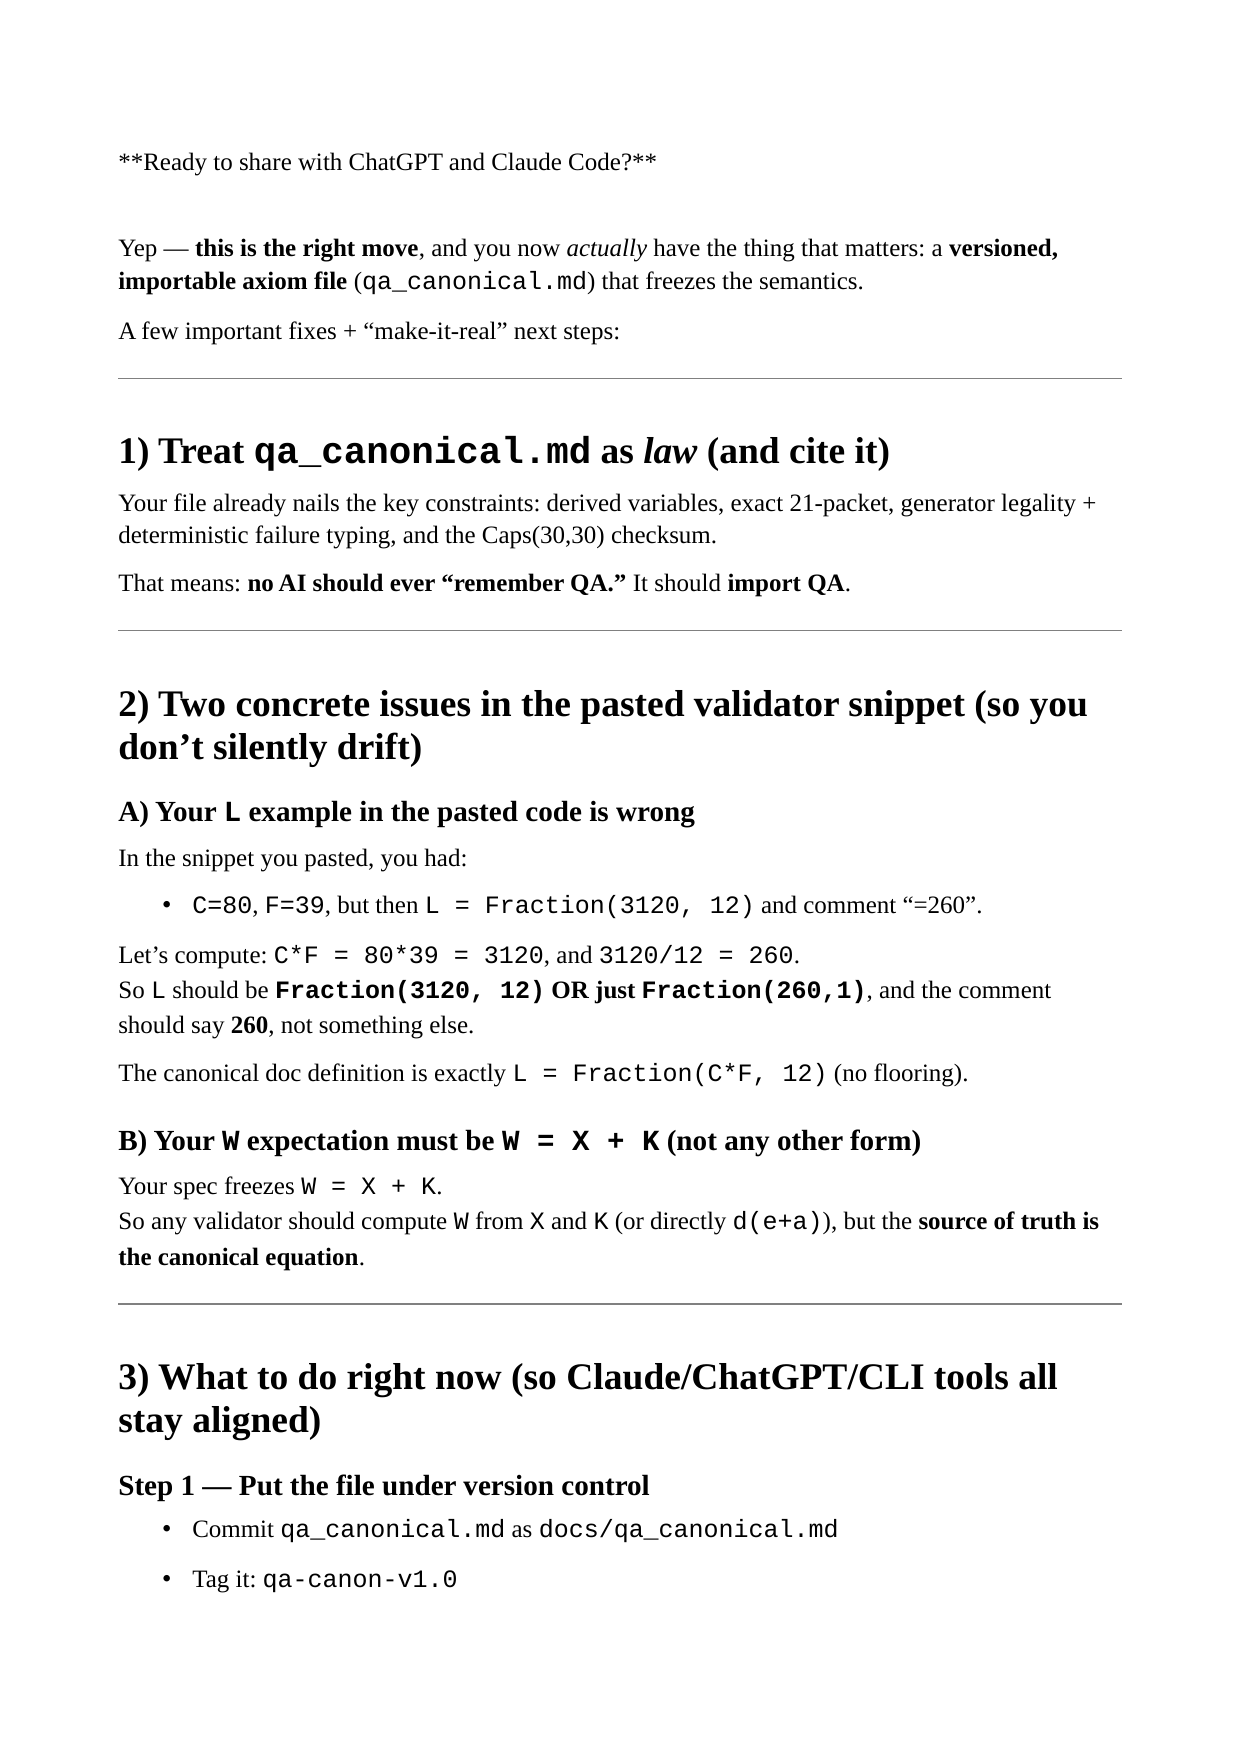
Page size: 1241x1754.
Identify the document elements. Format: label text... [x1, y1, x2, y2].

text Yep — this is the right move, and you now actually have the thing that matters: a versioned, importable axiom file (qa_canonical.md) that freezes the semantics. [118, 233, 1122, 297]
list C=80, F=39, but then L = Fraction(3120, 12) and comment “=260”. [162, 890, 1122, 921]
text Your spec freezes W = X + K. So any validator should compute W from X and K (or directly d(e+a)), but the source of truth is the canonical equation. [118, 1171, 1122, 1270]
subtitle 2) Two concrete issues in the pasted validator snippet (so you don’t silently drift) [118, 681, 1122, 767]
subtitle 3) What to do right now (so Claude/ChatGPT/CLI tools all stay aligned) [118, 1354, 1122, 1441]
text Your file already nails the key constraints: derived variables, exact 21-packet, generator legality + deterministic failure typing, and the Caps(30,30) checksum. [118, 488, 1122, 549]
subtitle 1) Treat qa_canonical.md as law (and cite it) [118, 429, 1122, 475]
text That means: no AI should ever “remember QA.” It should import QA. [118, 568, 1122, 597]
list Commit qa_canonical.md as docs/qa_canonical.md [162, 1514, 1122, 1544]
subtitle A) Your L example in the pasted code is wrong [118, 794, 1122, 830]
text Let’s compute: C*F = 80*39 = 3120, and 3120/12 = 260. So L should be Fraction(3120, 12) OR just Fraction(260,1), and the comment should say 260, not something else. [118, 940, 1122, 1039]
subtitle Step 1 — Put the file under version control [118, 1468, 1122, 1501]
text **Ready to share with ChatGPT and Claude Code?** [118, 147, 1122, 176]
list Tag it: qa-canon-v1.0 [162, 1564, 1122, 1594]
text A few important fixes + “make-it-real” next steps: [118, 316, 1122, 345]
subtitle B) Your W expectation must be W = X + K (not any other form) [118, 1123, 1122, 1159]
text In the snippet you pasted, you had: [118, 843, 1122, 872]
text The canonical doc definition is exactly L = Fraction(C*F, 12) (no flooring). [118, 1058, 1122, 1089]
